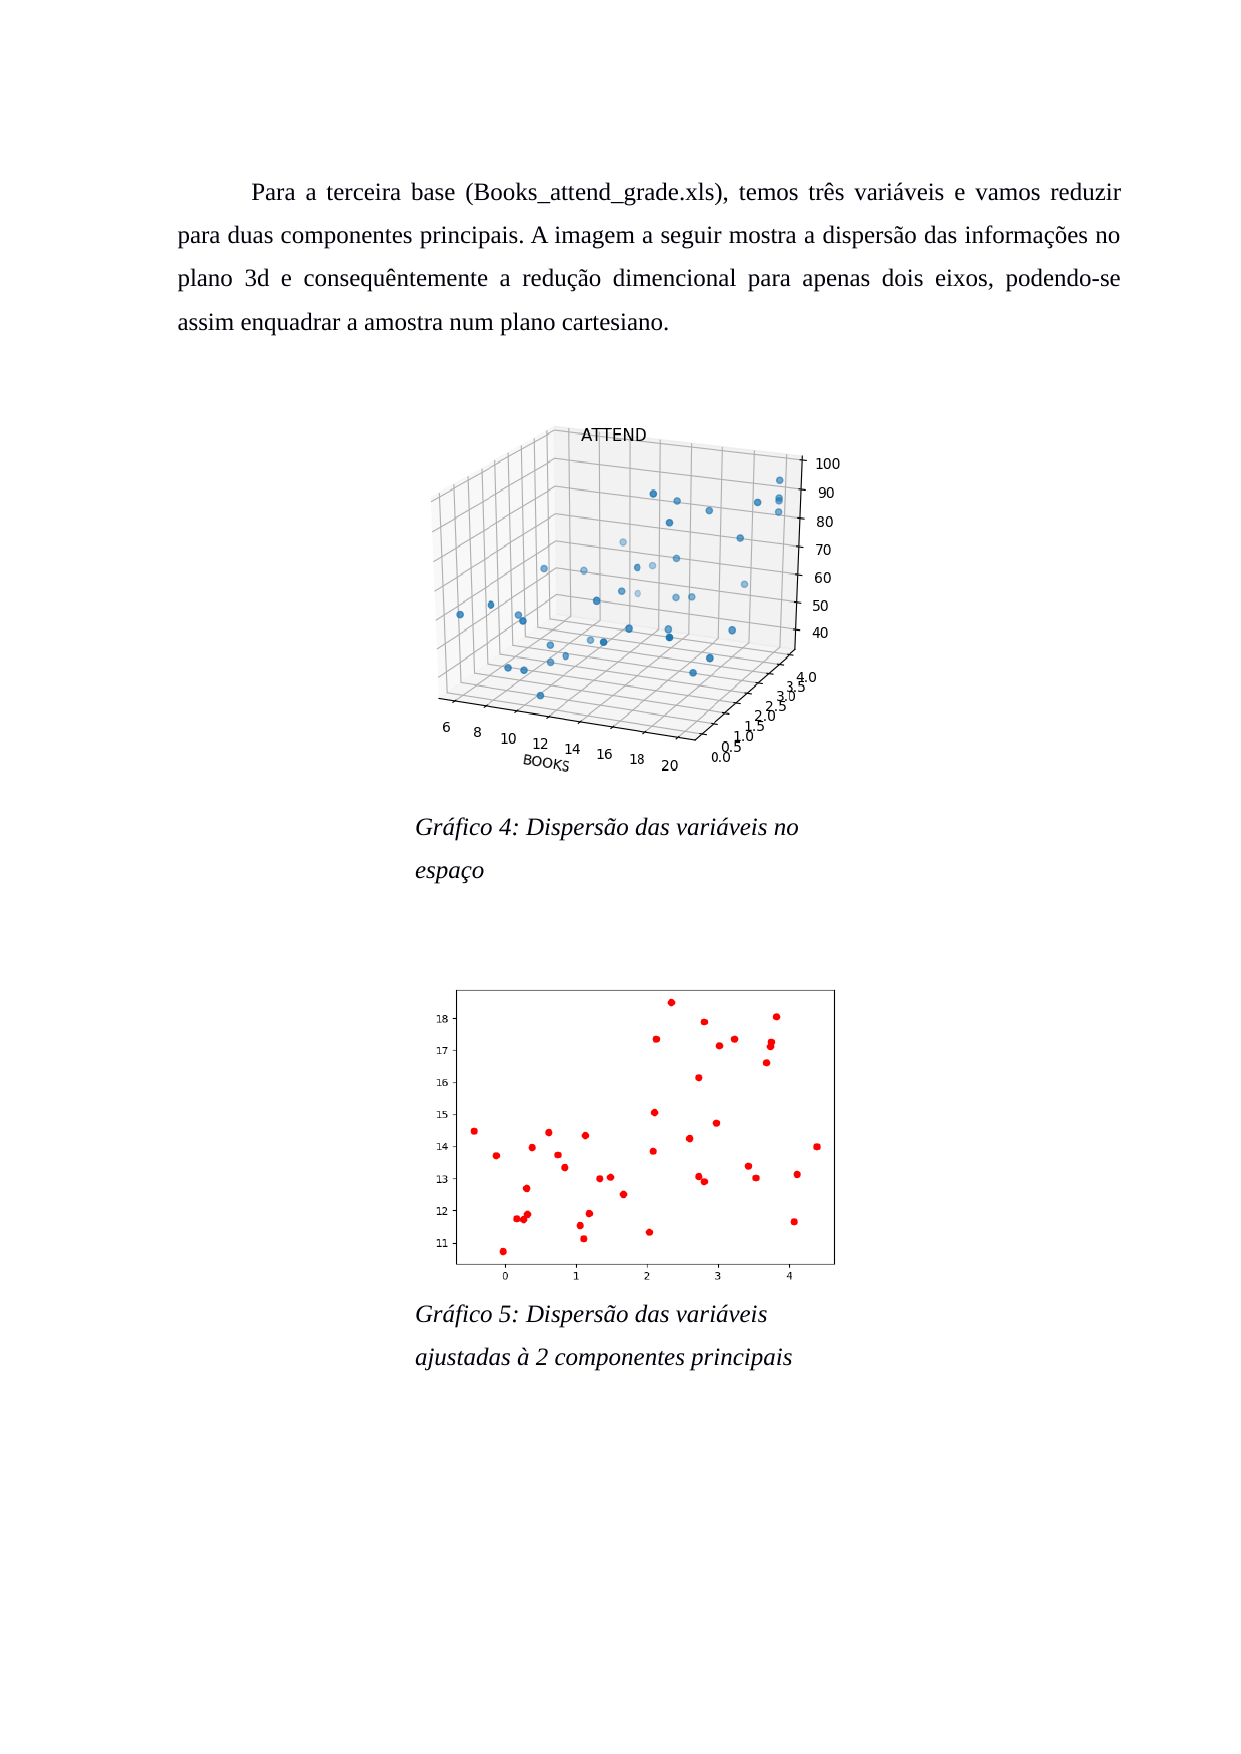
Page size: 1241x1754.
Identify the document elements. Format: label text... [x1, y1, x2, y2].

text Para a terceira base (Books_attend_grade.xls), temos três variáveis e vamos reduzir para duas componentes principais. A imagem a seguir mostra a dispersão das informações no plano 3d e consequêntemente a redução dimencional para apenas dois eixos, podendo-se assim enquadrar a amostra num plano cartesiano. [177, 177, 1122, 335]
text Gráfico 4: Dispersão das variáveis no espaço [415, 798, 865, 884]
text Gráfico 5: Dispersão das variáveis ajustadas à 2 componentes principais [415, 1285, 851, 1371]
picture [414, 407, 865, 798]
picture [414, 970, 852, 1285]
